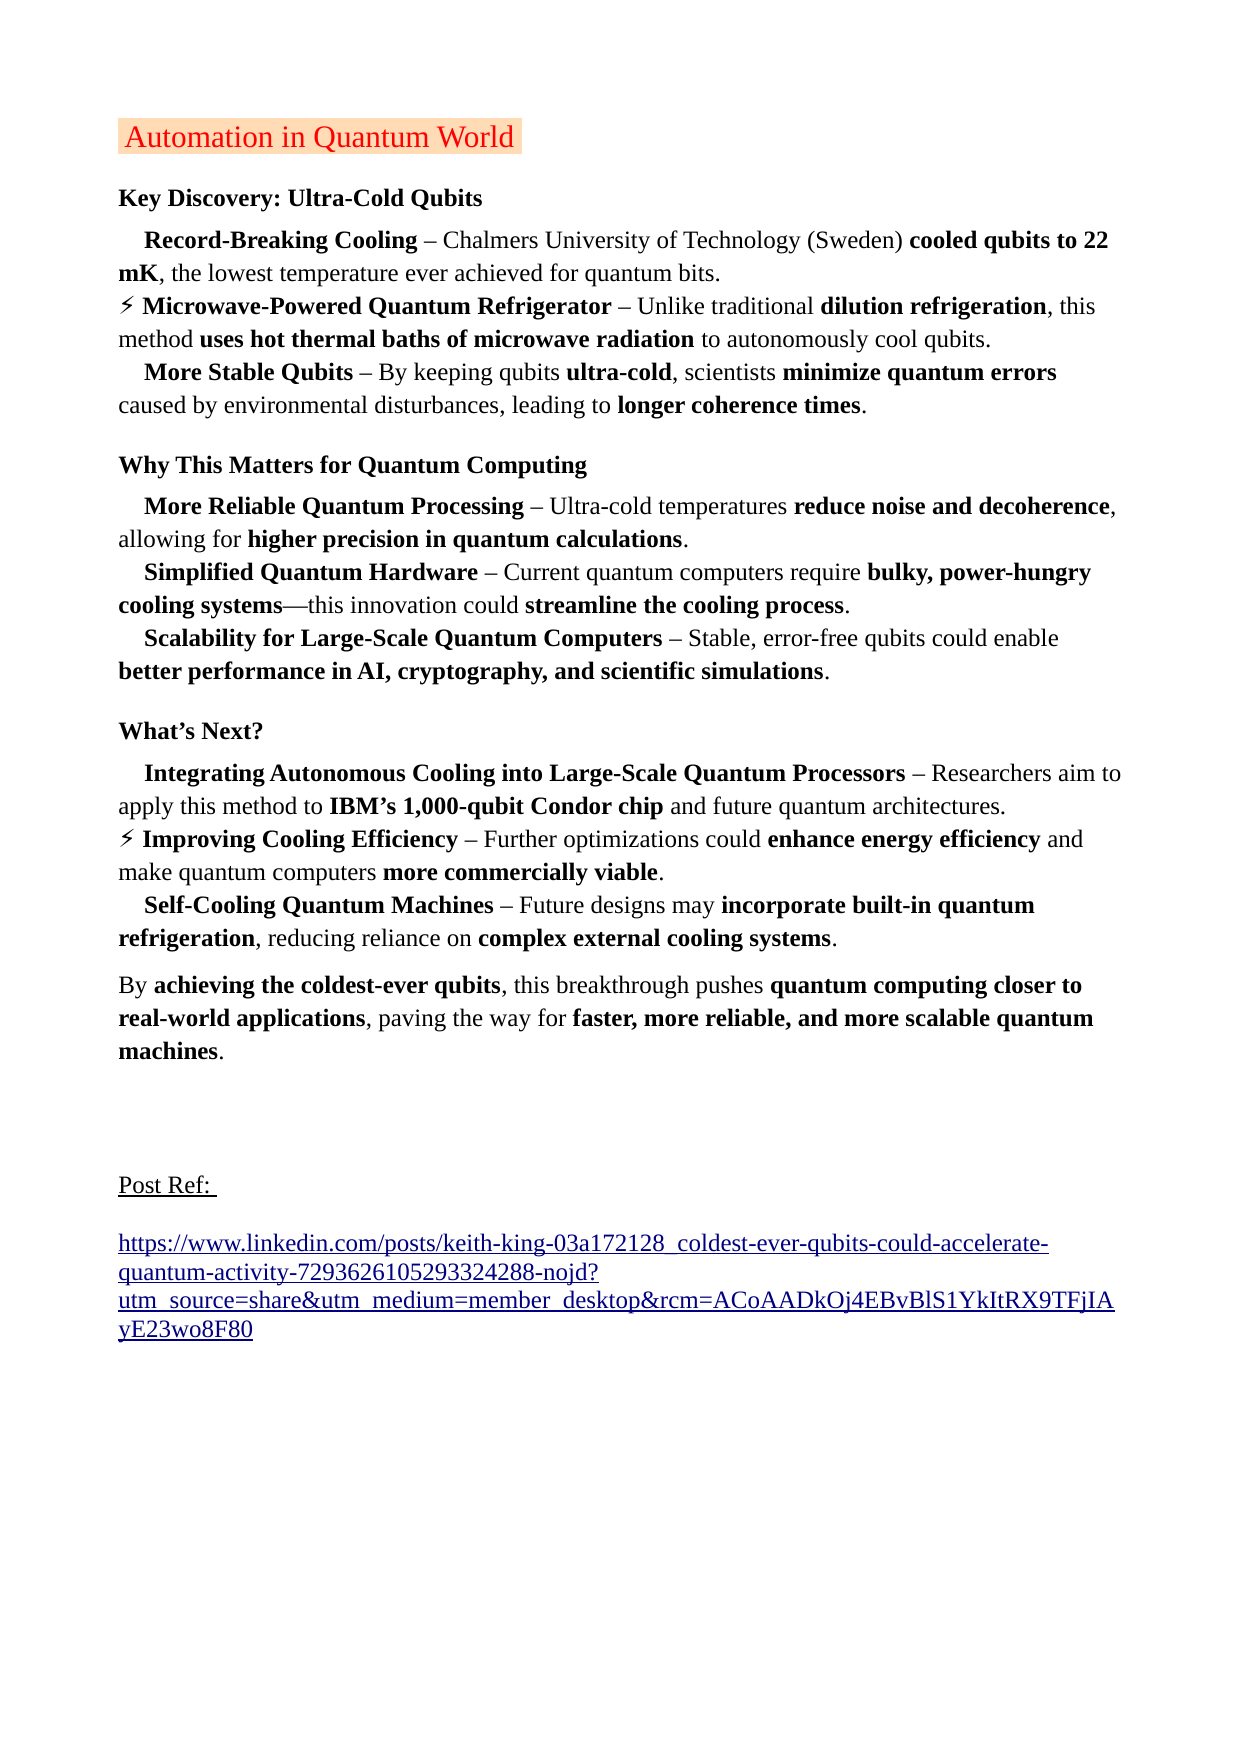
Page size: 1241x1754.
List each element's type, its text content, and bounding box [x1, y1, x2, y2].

text [118, 1372, 1122, 1630]
text By achieving the coldest-ever qubits, this breakthrough pushes quantum computing closer to real-world applications, paving the way for faster, more reliable, and more scalable quantum machines. [118, 970, 1122, 1065]
text 🧊 Record-Breaking Cooling – Chalmers University of Technology (Sweden) cooled qubits to 22 mK, the lowest temperature ever achieved for quantum bits. ⚡ Microwave-Powered Quantum Refrigerator – Unlike traditional dilution refrigeration, this method uses hot thermal baths of microwave radiation to autonomously cool qubits. 🔬 More Stable Qubits – By keeping qubits ultra-cold, scientists minimize quantum errors caused by environmental disturbances, leading to longer coherence times. [118, 225, 1122, 419]
subtitle Why This Matters for Quantum Computing [118, 450, 1122, 479]
subtitle What’s Next? [118, 716, 1122, 745]
text 🔄 Integrating Autonomous Cooling into Large-Scale Quantum Processors – Researchers aim to apply this method to IBM’s 1,000-qubit Condor chip and future quantum architectures. ⚡ Improving Cooling Efficiency – Further optimizations could enhance energy efficiency and make quantum computers more commercially viable. 💡 Self-Cooling Quantum Machines – Future designs may incorporate built-in quantum refrigeration, reducing reliance on complex external cooling systems. [118, 758, 1122, 952]
text ✅ More Reliable Quantum Processing – Ultra-cold temperatures reduce noise and decoherence, allowing for higher precision in quantum calculations. 🚀 Simplified Quantum Hardware – Current quantum computers require bulky, power-hungry cooling systems—this innovation could streamline the cooling process. 🔗 Scalability for Large-Scale Quantum Computers – Stable, error-free qubits could enable better performance in AI, cryptography, and scientific simulations. [118, 491, 1122, 685]
text Post Ref: https://www.linkedin.com/posts/keith-king-03a172128_coldest-ever-qubits-could-accelerate-quantum-activity-7293626105293324288-nojd?utm_source=share&utm_medium=member_desktop&rcm=ACoAADkOj4EBvBlS1YkItRX9TFjIAyE23wo8F80 [118, 1084, 1122, 1372]
subtitle Key Discovery: Ultra-Cold Qubits [118, 183, 1122, 212]
